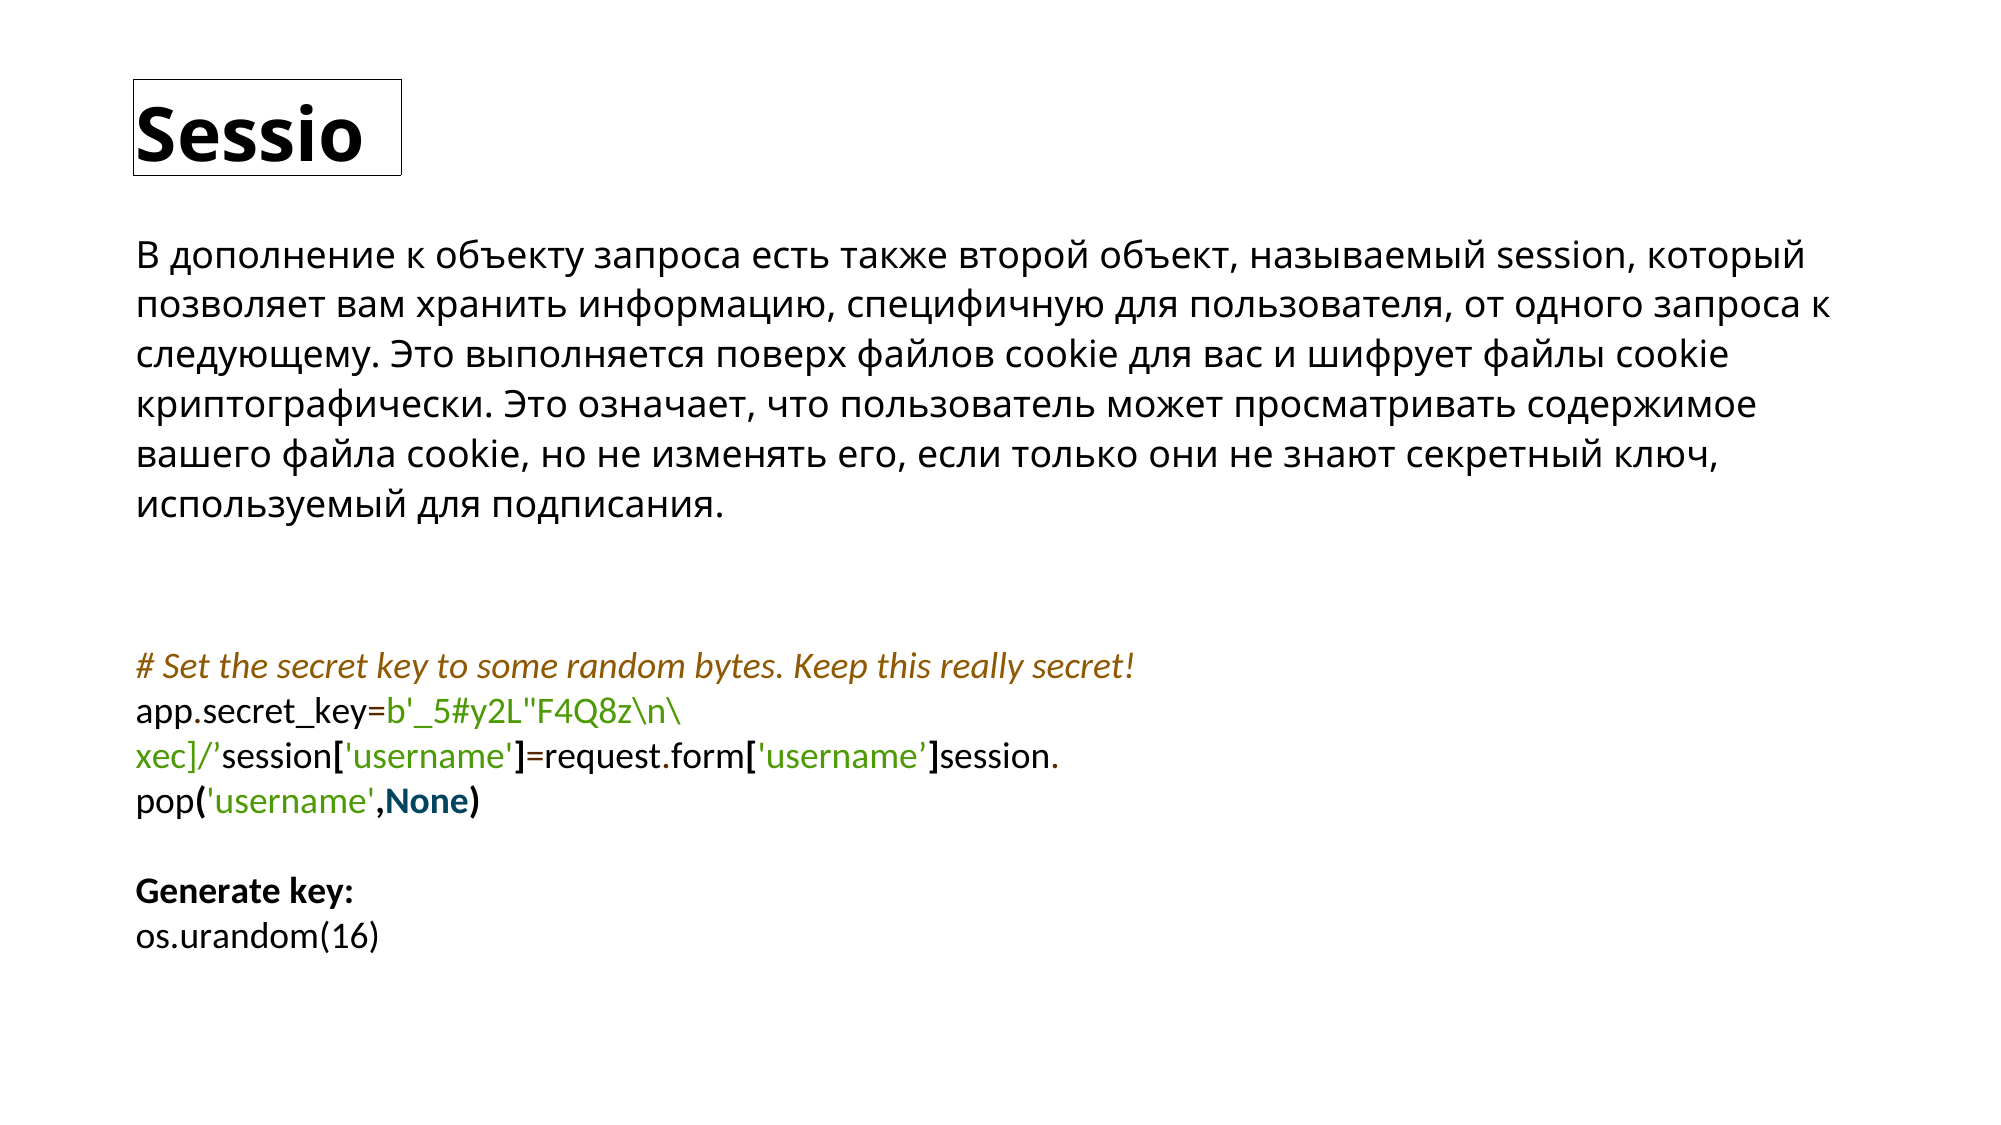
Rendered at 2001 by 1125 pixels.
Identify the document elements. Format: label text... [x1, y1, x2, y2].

text # Set the secret key to some random bytes. Keep this really secret! [135, 642, 1962, 687]
text app.secret_key=b'_5#y2L"F4Q8z\n\xec]/’session['username']=request.form['username’]session.pop('username',None) [135, 688, 1075, 823]
subtitle Generate key: [135, 867, 1962, 913]
text os.urandom(16) [135, 913, 1962, 958]
text В дополнение к объекту запроса есть также второй объект, называемый session, который позволяет вам хранить информацию, специфичную для пользователя, от одного запроса к следующему. Это выполняется поверх файлов cookie для вас и шифрует файлы cookie криптографически. Это означает, что пользователь может просматривать содержимое вашего файла cookie, но не изменять его, если только они не знают секретный ключ, используемый для подписания. [135, 228, 1882, 529]
